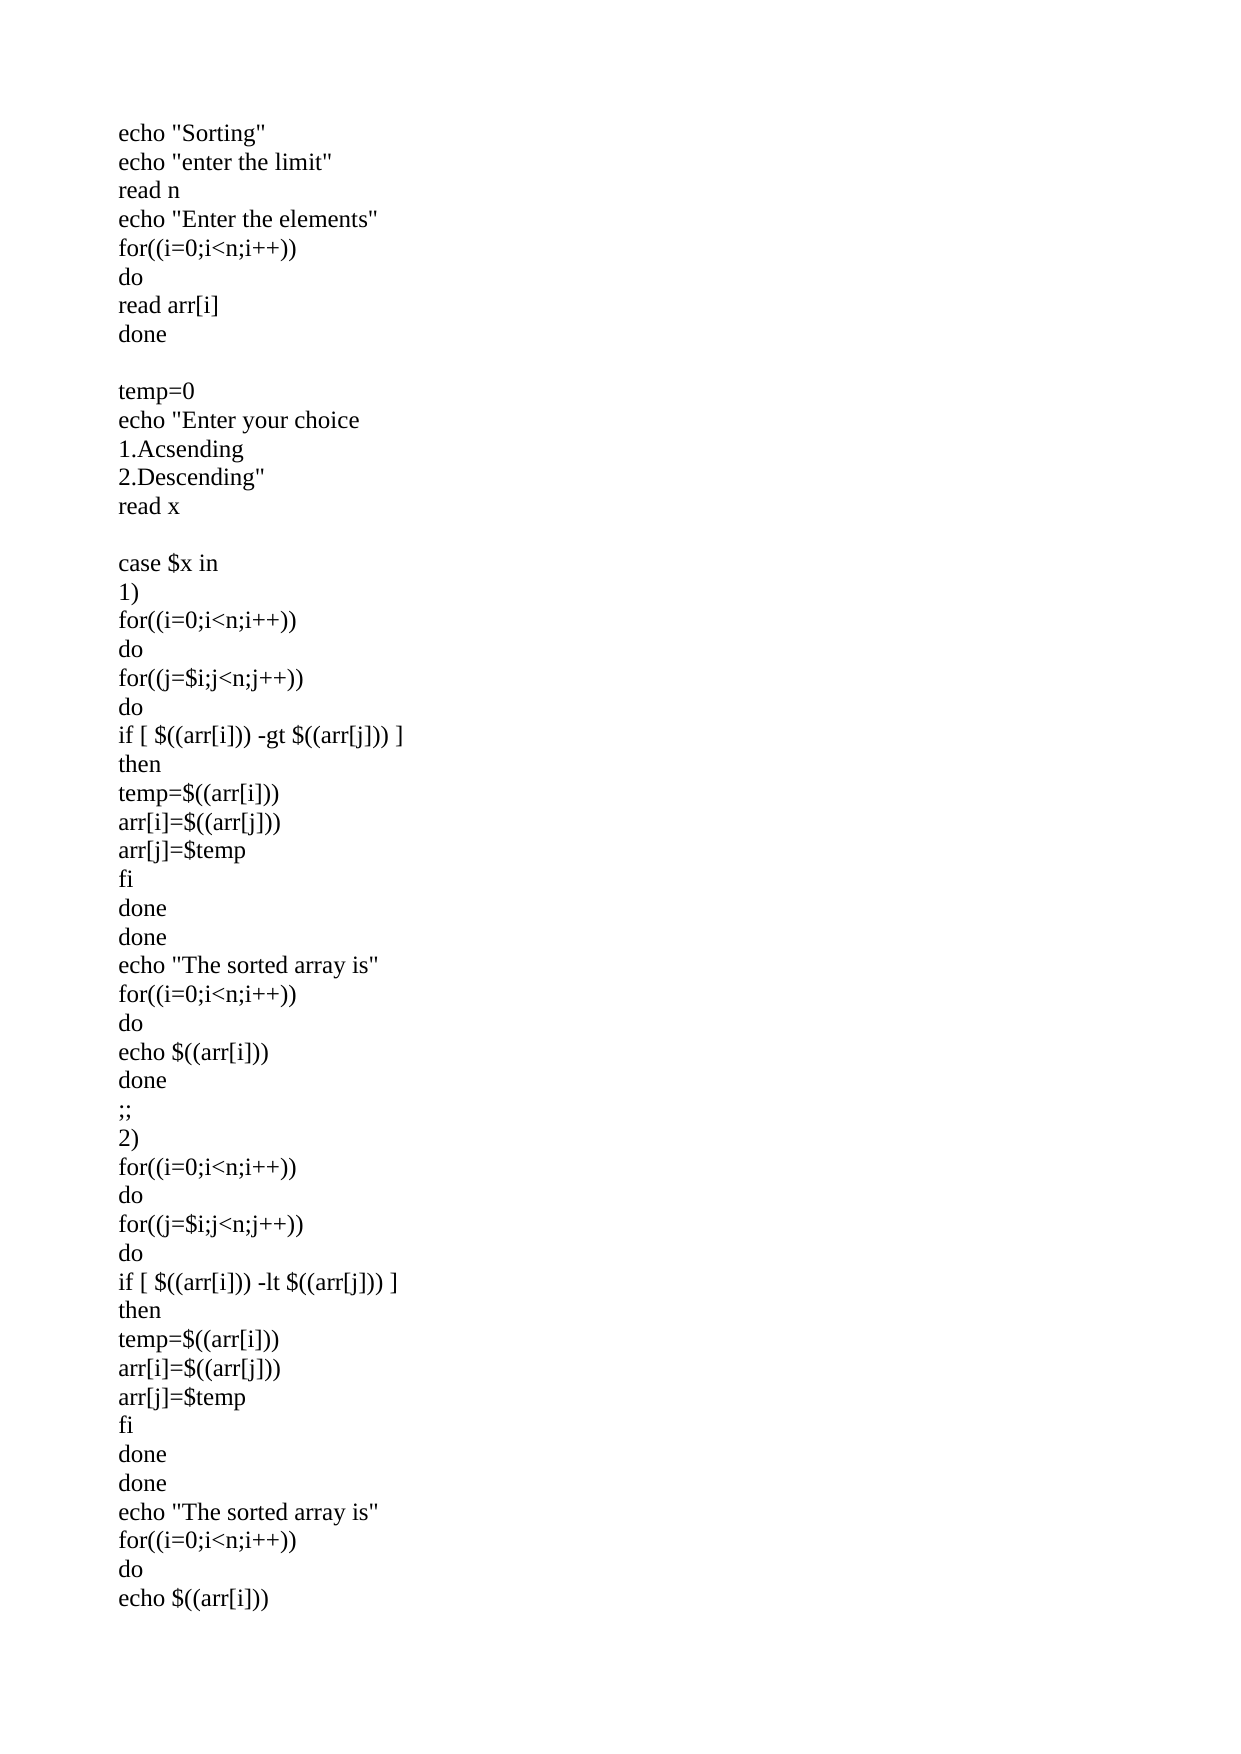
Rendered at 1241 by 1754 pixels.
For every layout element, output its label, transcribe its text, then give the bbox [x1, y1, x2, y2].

text arr[j]=$temp [118, 1382, 1122, 1410]
text temp=0 [118, 376, 1122, 405]
text 1) [118, 577, 1122, 605]
text echo "Enter the elements" [118, 204, 1122, 233]
text do [118, 1554, 1122, 1583]
text case $x in [118, 548, 1122, 577]
text echo "enter the limit" [118, 147, 1122, 176]
text temp=$((arr[i])) [118, 1324, 1122, 1353]
text for((i=0;i<n;i++)) [118, 1152, 1122, 1180]
text for((i=0;i<n;i++)) [118, 605, 1122, 634]
text for((i=0;i<n;i++)) [118, 979, 1122, 1008]
text fi [118, 864, 1122, 893]
text arr[i]=$((arr[j])) [118, 807, 1122, 835]
text read n [118, 176, 1122, 204]
text fi [118, 1410, 1122, 1439]
text arr[j]=$temp [118, 835, 1122, 864]
text done [118, 893, 1122, 922]
text for((j=$i;j<n;j++)) [118, 1209, 1122, 1238]
text done [118, 1468, 1122, 1497]
text arr[i]=$((arr[j])) [118, 1353, 1122, 1382]
text do [118, 692, 1122, 720]
text temp=$((arr[i])) [118, 778, 1122, 807]
text 2.Descending" [118, 462, 1122, 491]
text do [118, 1180, 1122, 1209]
text echo "Sorting" [118, 118, 1122, 147]
text done [118, 1439, 1122, 1468]
text do [118, 1008, 1122, 1037]
text read x [118, 491, 1122, 520]
text echo $((arr[i])) [118, 1037, 1122, 1065]
text done [118, 1065, 1122, 1094]
text for((i=0;i<n;i++)) [118, 1525, 1122, 1554]
text echo $((arr[i])) [118, 1583, 1122, 1612]
text done [118, 319, 1122, 348]
text 1.Acsending [118, 434, 1122, 462]
text 2) [118, 1123, 1122, 1152]
text read arr[i] [118, 291, 1122, 319]
text if [ $((arr[i])) -gt $((arr[j])) ] [118, 720, 1122, 749]
text ;; [118, 1094, 1122, 1123]
text then [118, 749, 1122, 778]
text do [118, 262, 1122, 291]
text then [118, 1295, 1122, 1324]
text echo "Enter your choice [118, 405, 1122, 434]
text for((j=$i;j<n;j++)) [118, 663, 1122, 692]
text echo "The sorted array is" [118, 950, 1122, 979]
text do [118, 1238, 1122, 1267]
text echo "The sorted array is" [118, 1497, 1122, 1525]
text for((i=0;i<n;i++)) [118, 233, 1122, 262]
text if [ $((arr[i])) -lt $((arr[j])) ] [118, 1267, 1122, 1295]
text do [118, 634, 1122, 663]
text done [118, 922, 1122, 950]
